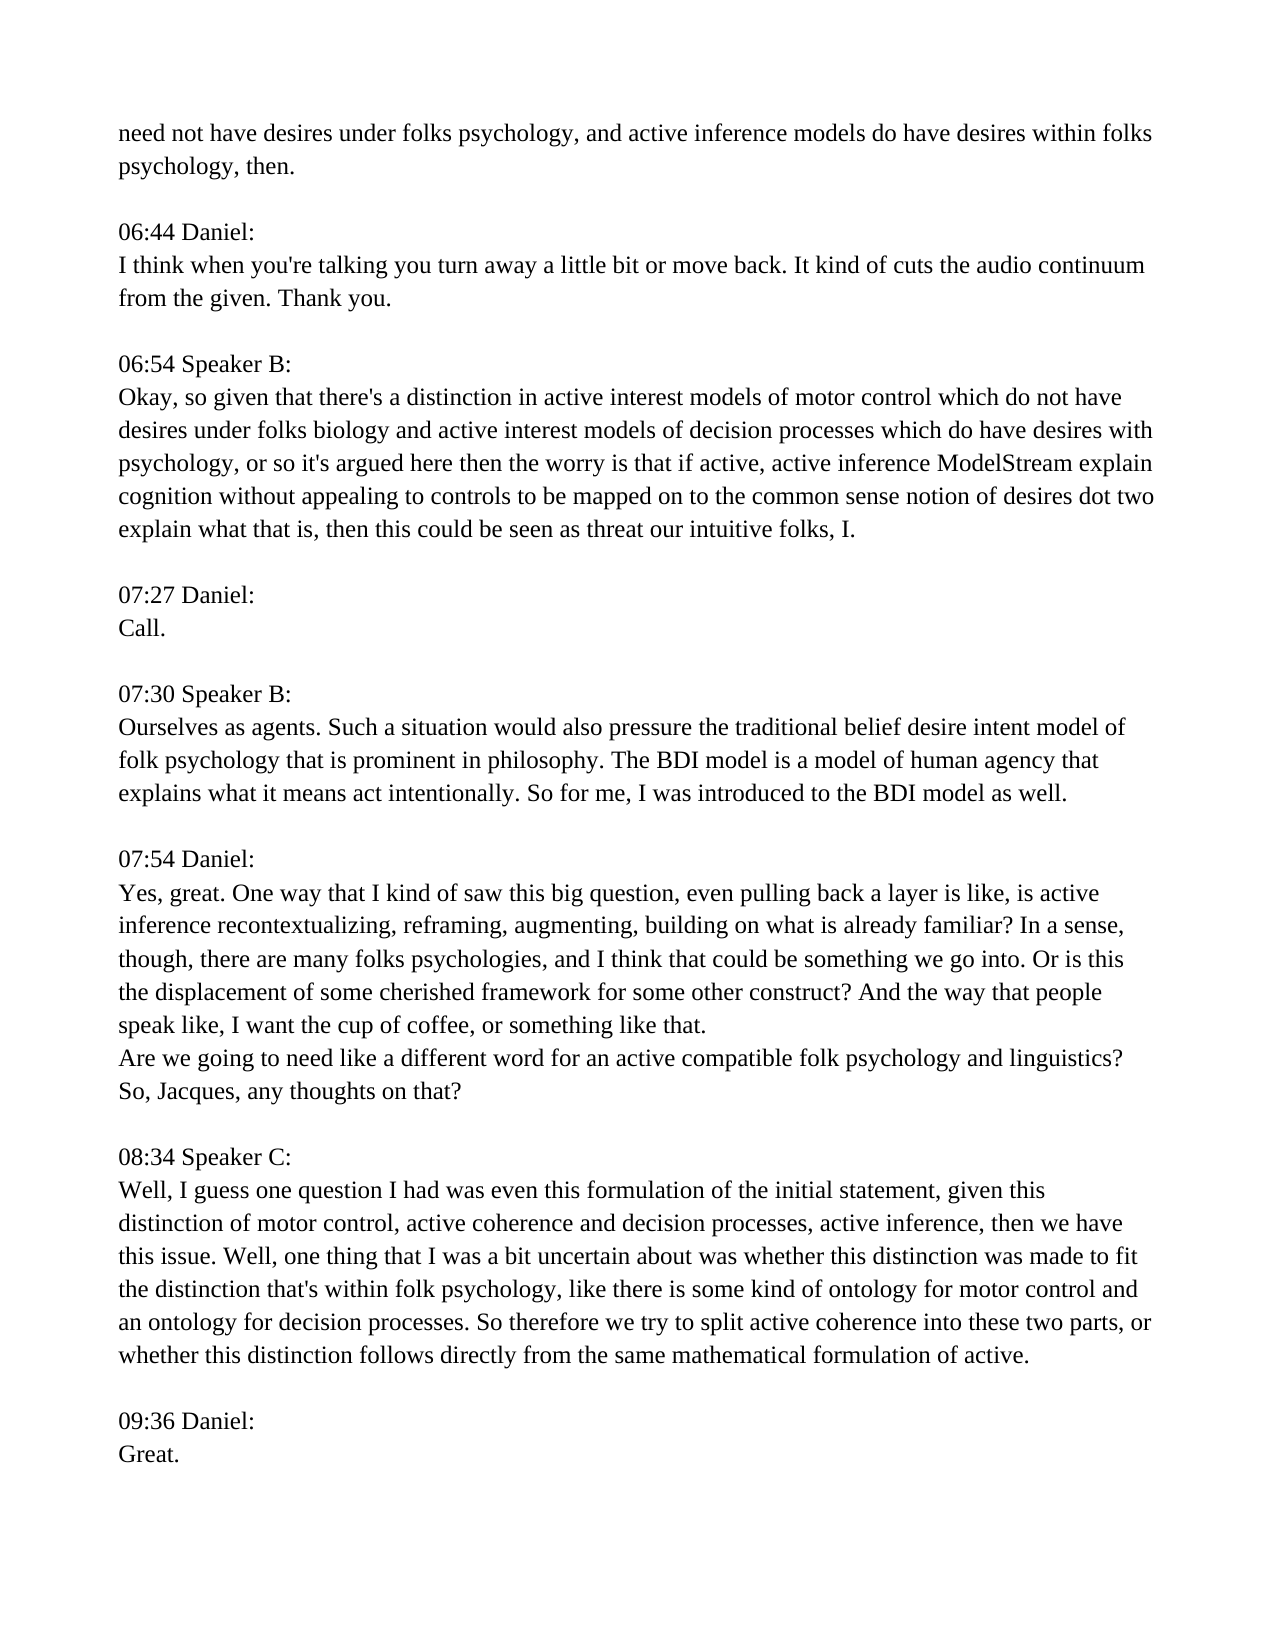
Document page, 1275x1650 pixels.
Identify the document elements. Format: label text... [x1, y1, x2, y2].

text need not have desires under folks psychology, and active inference models do have desires within folks psychology, then. [118, 118, 1157, 180]
text 09:36 Daniel: [118, 1406, 1157, 1435]
text Great. [118, 1439, 1157, 1468]
text 08:34 Speaker C: [118, 1142, 1157, 1171]
text 07:54 Daniel: [118, 844, 1157, 873]
text 07:27 Daniel: [118, 580, 1157, 609]
text Yes, great. One way that I kind of saw this big question, even pulling back a layer is like, is active inference recontextualizing, reframing, augmenting, building on what is already familiar? In a sense, though, there are many folks psychologies, and I think that could be something we go into. Or is this the displacement of some cherished framework for some other construct? And the way that people speak like, I want the cup of coffee, or something like that. [118, 878, 1157, 1038]
text Are we going to need like a different word for an active compatible folk psychology and linguistics? So, Jacques, any thoughts on that? [118, 1043, 1157, 1104]
text Ourselves as agents. Such a situation would also pressure the traditional belief desire intent model of folk psychology that is prominent in philosophy. The BDI model is a model of human agency that explains what it means act intentionally. So for me, I was introduced to the BDI model as well. [118, 712, 1157, 807]
text 06:44 Daniel: [118, 217, 1157, 246]
text 06:54 Speaker B: [118, 349, 1157, 378]
text Call. [118, 613, 1157, 642]
text I think when you're talking you turn away a little bit or move back. It kind of cuts the audio continuum from the given. Thank you. [118, 250, 1157, 312]
text Well, I guess one question I had was even this formulation of the initial statement, given this distinction of motor control, active coherence and decision processes, active inference, then we have this issue. Well, one thing that I was a bit uncertain about was whether this distinction was made to fit the distinction that's within folk psychology, like there is some kind of ontology for motor control and an ontology for decision processes. So therefore we try to split active coherence into these two parts, or whether this distinction follows directly from the same mathematical formulation of active. [118, 1175, 1157, 1369]
text Okay, so given that there's a distinction in active interest models of motor control which do not have desires under folks biology and active interest models of decision processes which do have desires with psychology, or so it's argued here then the worry is that if active, active inference ModelStream explain cognition without appealing to controls to be mapped on to the common sense notion of desires dot two explain what that is, then this could be seen as threat our intuitive folks, I. [118, 382, 1157, 543]
text 07:30 Speaker B: [118, 679, 1157, 708]
